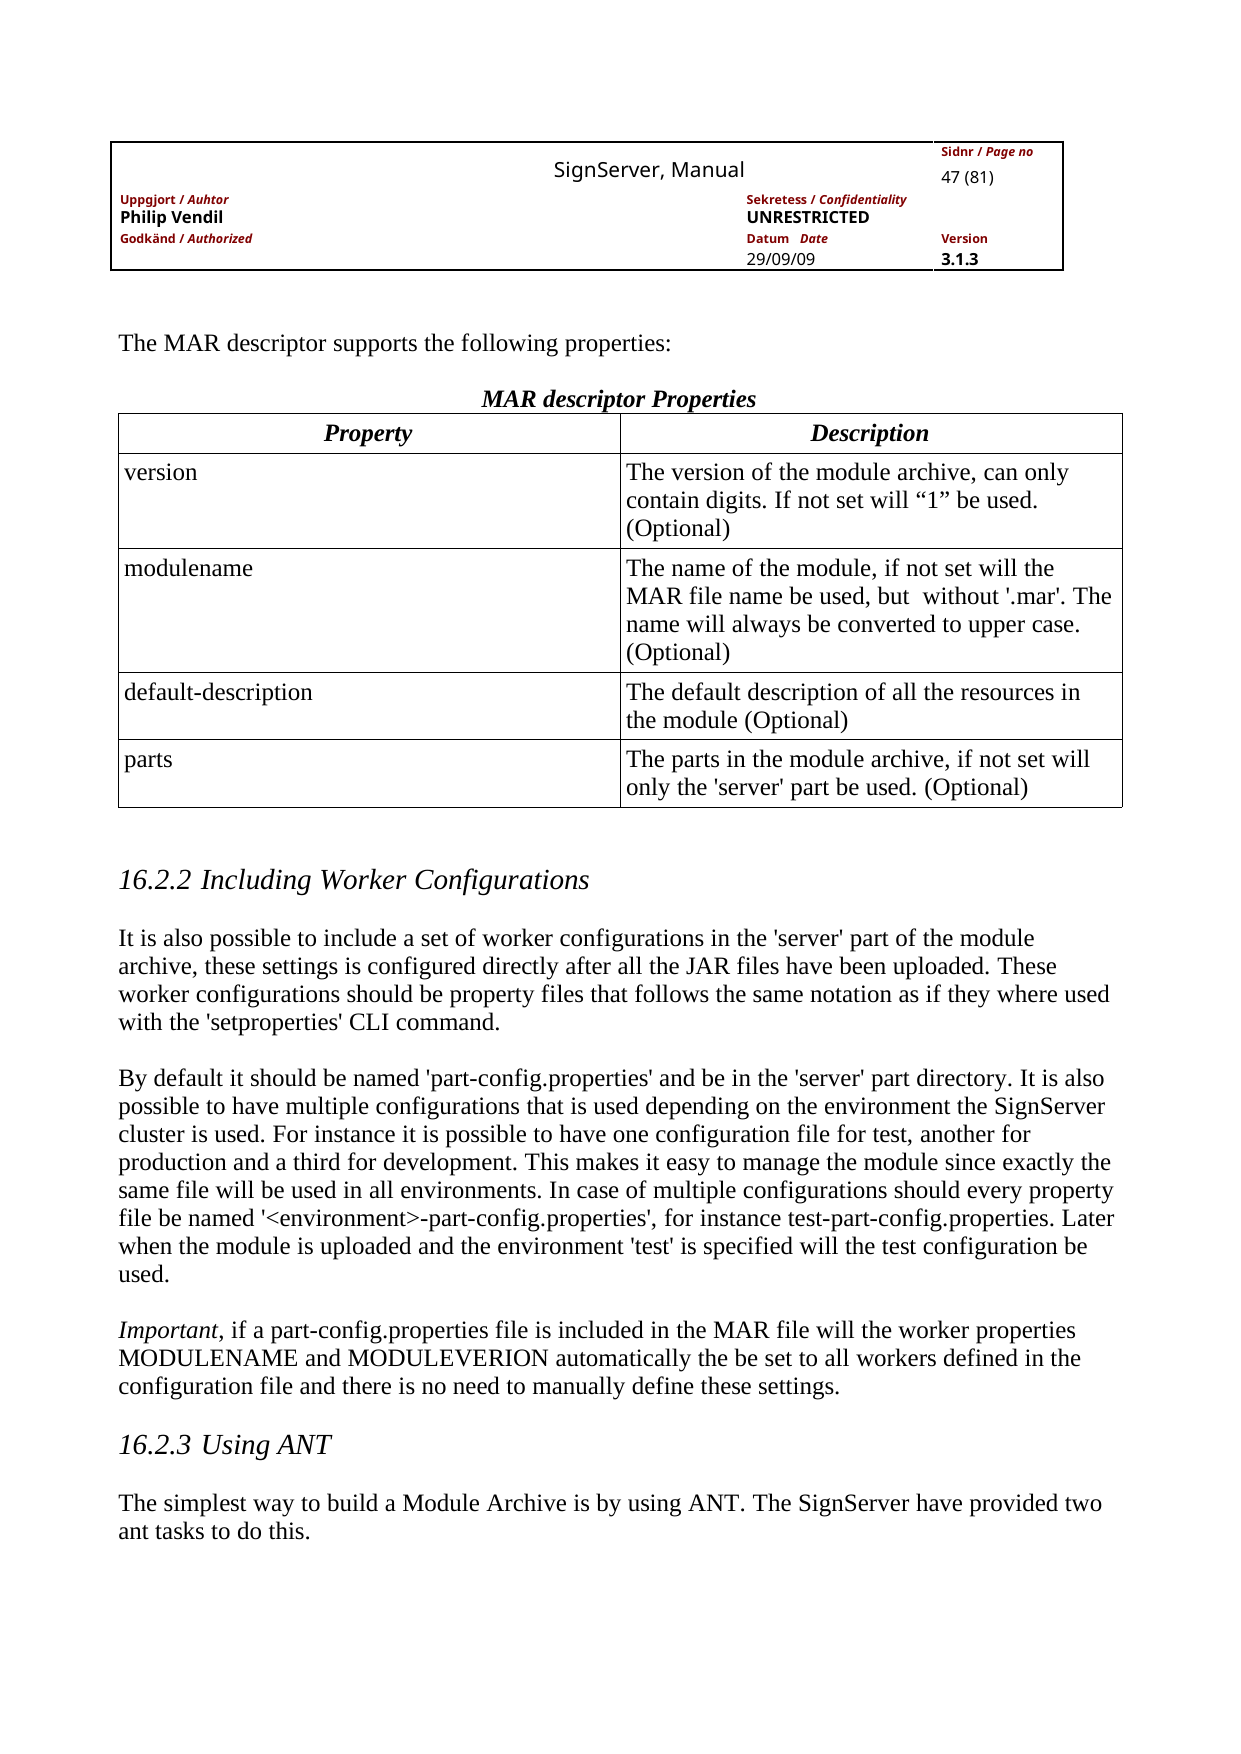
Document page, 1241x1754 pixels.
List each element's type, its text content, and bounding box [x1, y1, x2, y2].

text MAR descriptor Properties [118, 385, 1122, 413]
table_cell The parts in the module archive, if not set will only the 'server' part be used. (Optional) [621, 740, 1122, 807]
table_header Property [119, 414, 620, 453]
table_cell The name of the module, if not set will the MAR file name be used, but without '.mar'. The name will always be converted to upper case. (Optional) [621, 549, 1122, 672]
table_cell The version of the module archive, can only contain digits. If not set will “1” be used. (Optional) [621, 454, 1122, 548]
text By default it should be named 'part-config.properties' and be in the 'server' part directory. It is also possible to have multiple configurations that is used depending on the environment the SignServer cluster is used. For instance it is possible to have one configuration file for test, another for production and a third for development. This makes it easy to manage the module since exactly the same file will be used in all environments. In case of multiple configurations should every property file be named '<environment>-part-config.properties', for instance test-part-config.properties. Later when the module is uploaded and the environment 'test' is specified will the test configuration be used. [118, 1064, 1122, 1288]
text The simplest way to build a Module Archive is by using ANT. The SignServer have provided two ant tasks to do this. [118, 1488, 1122, 1544]
subtitle Including Worker Configurations [118, 863, 1122, 896]
text The MAR descriptor supports the following properties: [118, 329, 1122, 357]
text Important, if a part-config.properties file is included in the MAR file will the worker properties MODULENAME and MODULEVERION automatically the be set to all workers defined in the configuration file and there is no need to manually define these settings. [118, 1316, 1122, 1400]
text It is also possible to include a set of worker configurations in the 'server' part of the module archive, these settings is configured directly after all the JAR files have been uploaded. These worker configurations should be property files that follows the same notation as if they where used with the 'setproperties' CLI command. [118, 924, 1122, 1036]
table_cell default-description [119, 673, 620, 739]
table_cell The default description of all the resources in the module (Optional) [621, 673, 1122, 739]
table_cell parts [119, 740, 620, 807]
table_header Description [621, 414, 1122, 453]
subtitle Using ANT [118, 1428, 1122, 1461]
table_cell version [119, 454, 620, 548]
table_cell modulename [119, 549, 620, 672]
